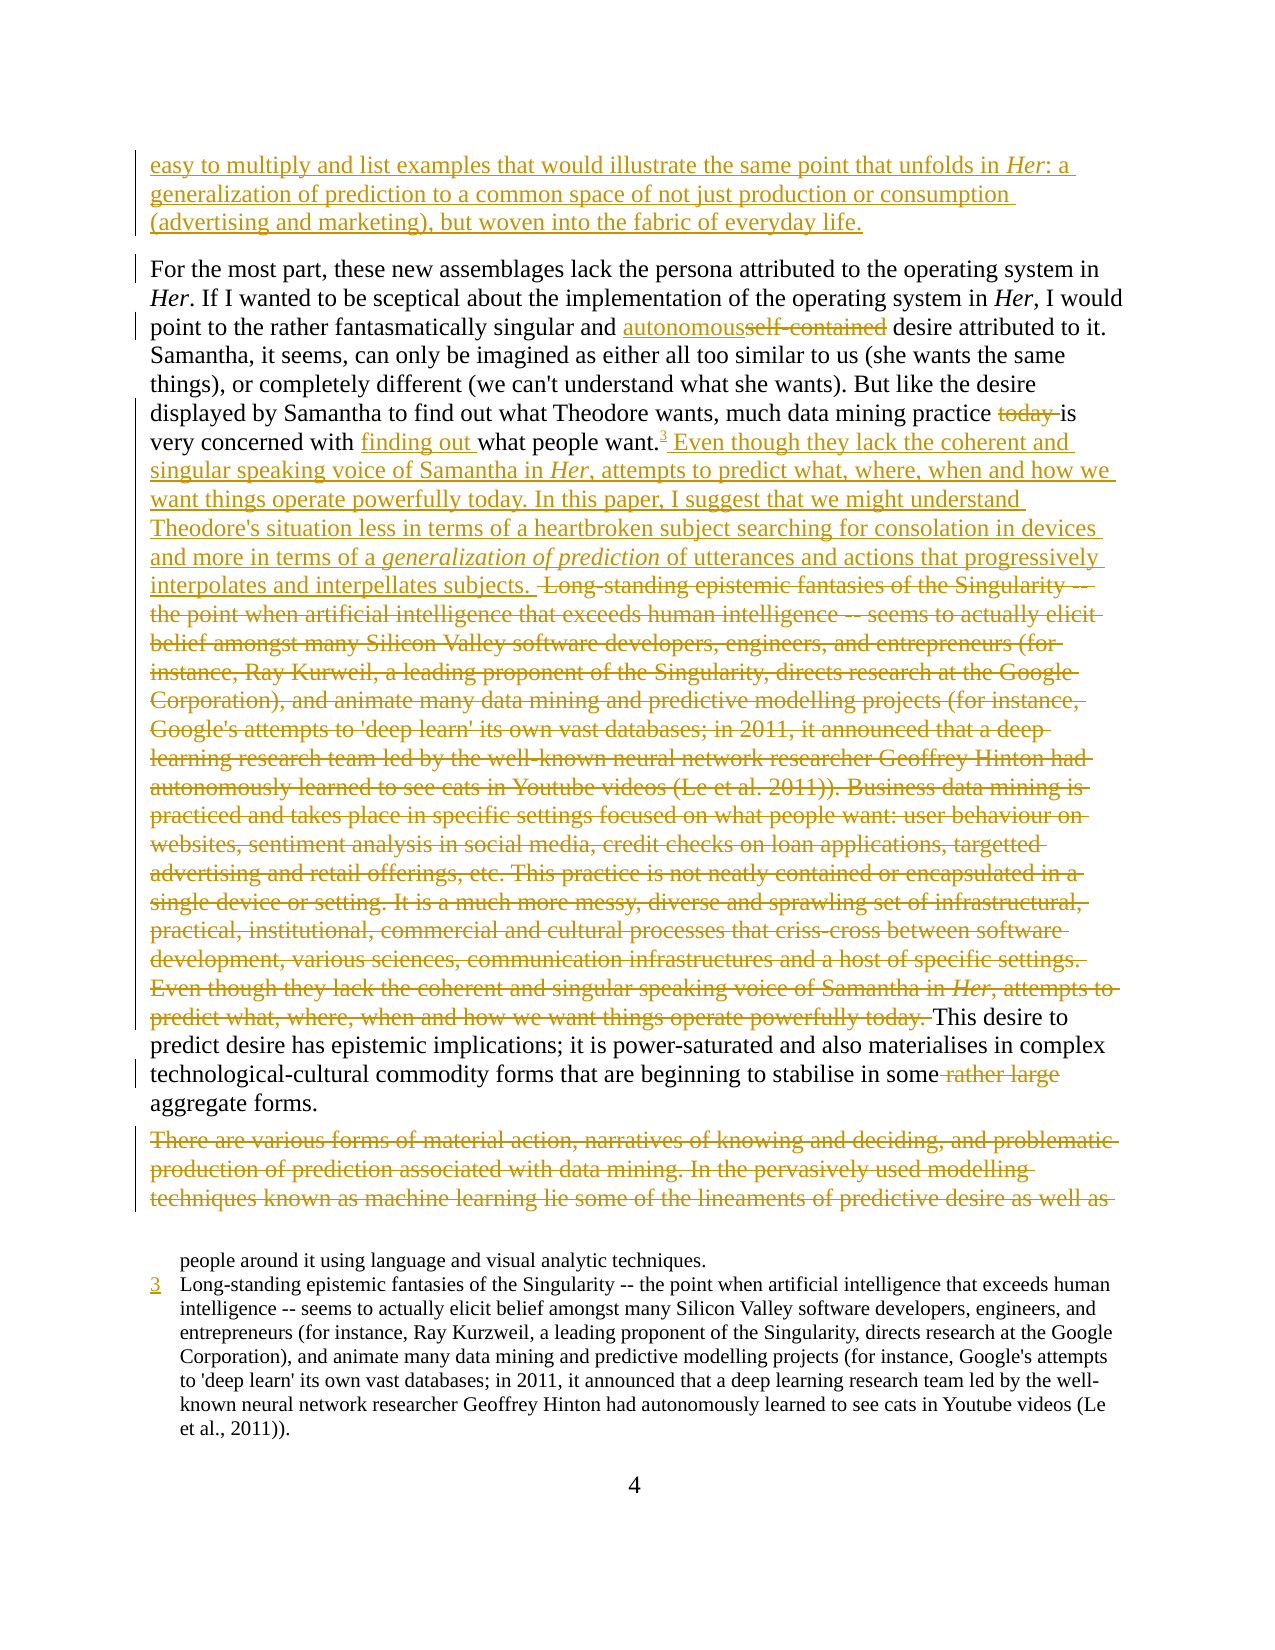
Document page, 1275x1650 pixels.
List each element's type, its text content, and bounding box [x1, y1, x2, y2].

text easy to multiply and list examples that would illustrate the same point that unfolds in Her: a generalization of prediction to a common space of not just production or consumption (advertising and marketing), but woven into the fabric of everyday life. [150, 150, 1125, 236]
text The generalization of data mining [150, 1126, 1125, 1212]
text For the most part, these new assemblages lack the persona attributed to the operating system in Her. If I wanted to be sceptical about the implementation of the operating system in Her, I would point to the rather fantasmatically singular and autonomous desire attributed to it. Samantha, it seems, can only be imagined as either all too similar to us (she wants the same things), or completely different (we can't understand what she wants). But like the desire displayed by Samantha to find out what Theodore wants, much data mining practice is very concerned with finding out what people want. Even though they lack the coherent and singular speaking voice of Samantha in Her, attempts to predict what, where, when and how we want things operate powerfully today. In this paper, I suggest that we might understand Theodore's situation less in terms of a heartbroken subject searching for consolation in devices and more in terms of a generalization of prediction of utterances and actions that progressively interpolates and interpellates subjects. This desire to predict desire has epistemic implications; it is power-saturated and also materialises in complex technological-cultural commodity forms that are beginning to stabilise in some aggregate forms. [150, 254, 1125, 1117]
text people around it using language and visual analytic techniques. [150, 1247, 1125, 1272]
text Long-standing epistemic fantasies of the Singularity -- the point when artificial intelligence that exceeds human intelligence -- seems to actually elicit belief amongst many Silicon Valley software developers, engineers, and entrepreneurs (for instance, Ray Kurzweil, a leading proponent of the Singularity, directs research at the Google Corporation), and animate many data mining and predictive modelling projects (for instance, Google's attempts to 'deep learn' its own vast databases; in 2011, it announced that a deep learning research team led by the well-known neural network researcher Geoffrey Hinton had autonomously learned to see cats in Youtube videos (Le et al., 2011)). [150, 1272, 1125, 1440]
